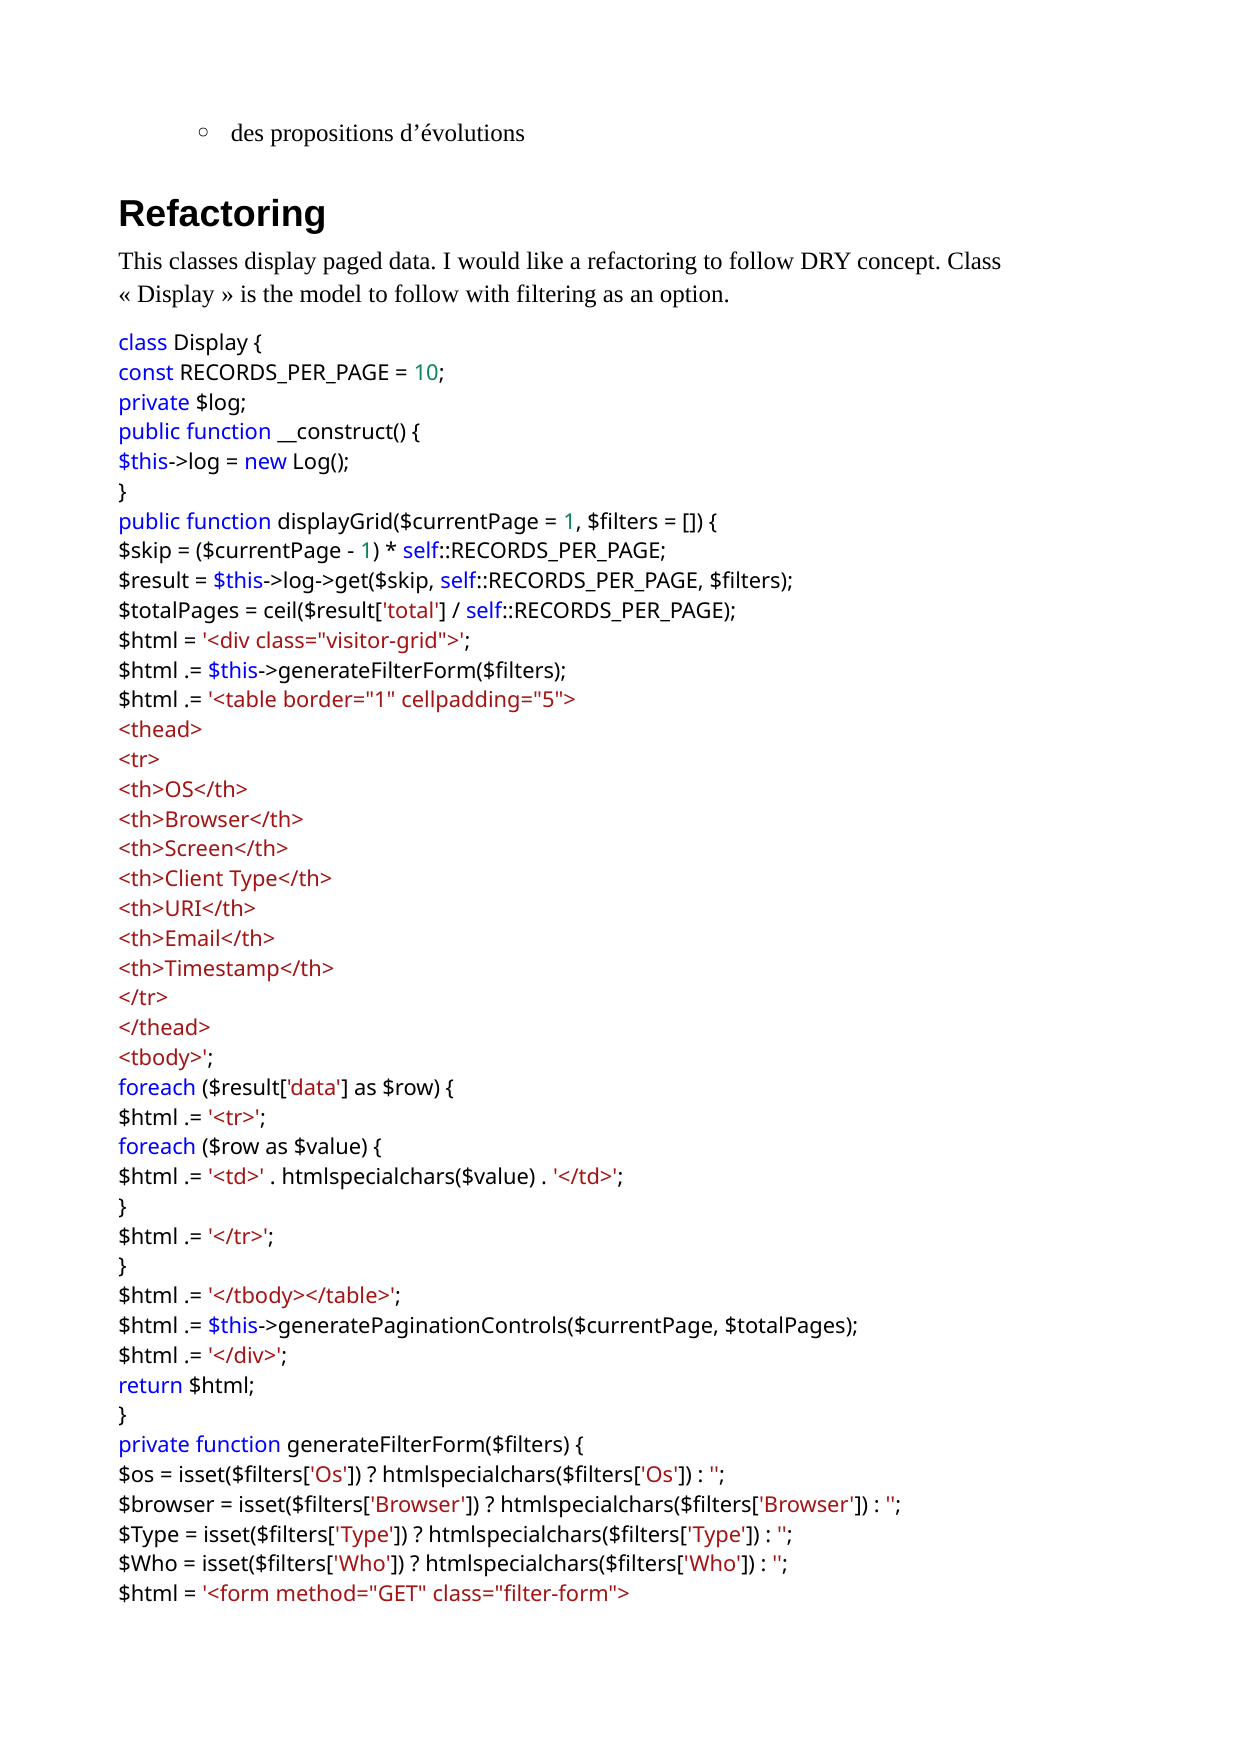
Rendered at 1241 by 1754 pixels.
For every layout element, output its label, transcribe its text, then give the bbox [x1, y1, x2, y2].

text $this->log = new Log(); [118, 446, 1122, 476]
subtitle Refactoring [118, 191, 1122, 234]
text public function __construct() { [118, 416, 1122, 446]
text $Type = isset($filters['Type']) ? htmlspecialchars($filters['Type']) : ''; [118, 1519, 1122, 1548]
list des propositions d’évolutions [193, 118, 1122, 147]
text } [118, 1251, 1122, 1280]
text foreach ($result['data'] as $row) { [118, 1072, 1122, 1102]
text <th>Browser</th> [118, 804, 1122, 833]
text $html .= '</tbody></table>'; [118, 1280, 1122, 1310]
text <tbody>'; [118, 1042, 1122, 1072]
text $totalPages = ceil($result['total'] / self::RECORDS_PER_PAGE); [118, 595, 1122, 625]
text $html = '<div class="visitor-grid">'; [118, 625, 1122, 655]
text <th>URI</th> [118, 893, 1122, 923]
text <th>Screen</th> [118, 833, 1122, 863]
text class Display { [118, 327, 1122, 357]
text $os = isset($filters['Os']) ? htmlspecialchars($filters['Os']) : ''; [118, 1459, 1122, 1489]
text $html .= '</div>'; [118, 1340, 1122, 1370]
text } [118, 1191, 1122, 1221]
text <tr> [118, 744, 1122, 774]
text $result = $this->log->get($skip, self::RECORDS_PER_PAGE, $filters); [118, 565, 1122, 595]
text foreach ($row as $value) { [118, 1131, 1122, 1161]
text $html .= '<td>' . htmlspecialchars($value) . '</td>'; [118, 1161, 1122, 1191]
text $skip = ($currentPage - 1) * self::RECORDS_PER_PAGE; [118, 536, 1122, 565]
text $html = '<form method="GET" class="filter-form"> [118, 1578, 1122, 1608]
text </thead> [118, 1012, 1122, 1042]
text <th>Timestamp</th> [118, 953, 1122, 982]
text private $log; [118, 387, 1122, 416]
text $html .= '</tr>'; [118, 1221, 1122, 1251]
text private function generateFilterForm($filters) { [118, 1429, 1122, 1459]
text $html .= $this->generateFilterForm($filters); [118, 655, 1122, 684]
text $html .= $this->generatePaginationControls($currentPage, $totalPages); [118, 1310, 1122, 1340]
text This classes display paged data. I would like a refactoring to follow DRY concept. Class « Display » is the model to follow with filtering as an option. [118, 246, 1122, 308]
text } [118, 476, 1122, 506]
text const RECORDS_PER_PAGE = 10; [118, 357, 1122, 387]
text $browser = isset($filters['Browser']) ? htmlspecialchars($filters['Browser']) : ''; [118, 1489, 1122, 1519]
text public function displayGrid($currentPage = 1, $filters = []) { [118, 506, 1122, 536]
text } [118, 1399, 1122, 1429]
text <th>Email</th> [118, 923, 1122, 953]
text <th>OS</th> [118, 774, 1122, 804]
text $html .= '<tr>'; [118, 1102, 1122, 1131]
text <thead> [118, 714, 1122, 744]
text <th>Client Type</th> [118, 863, 1122, 893]
text </tr> [118, 982, 1122, 1012]
text $html .= '<table border="1" cellpadding="5"> [118, 684, 1122, 714]
text $Who = isset($filters['Who']) ? htmlspecialchars($filters['Who']) : ''; [118, 1548, 1122, 1578]
text return $html; [118, 1370, 1122, 1399]
